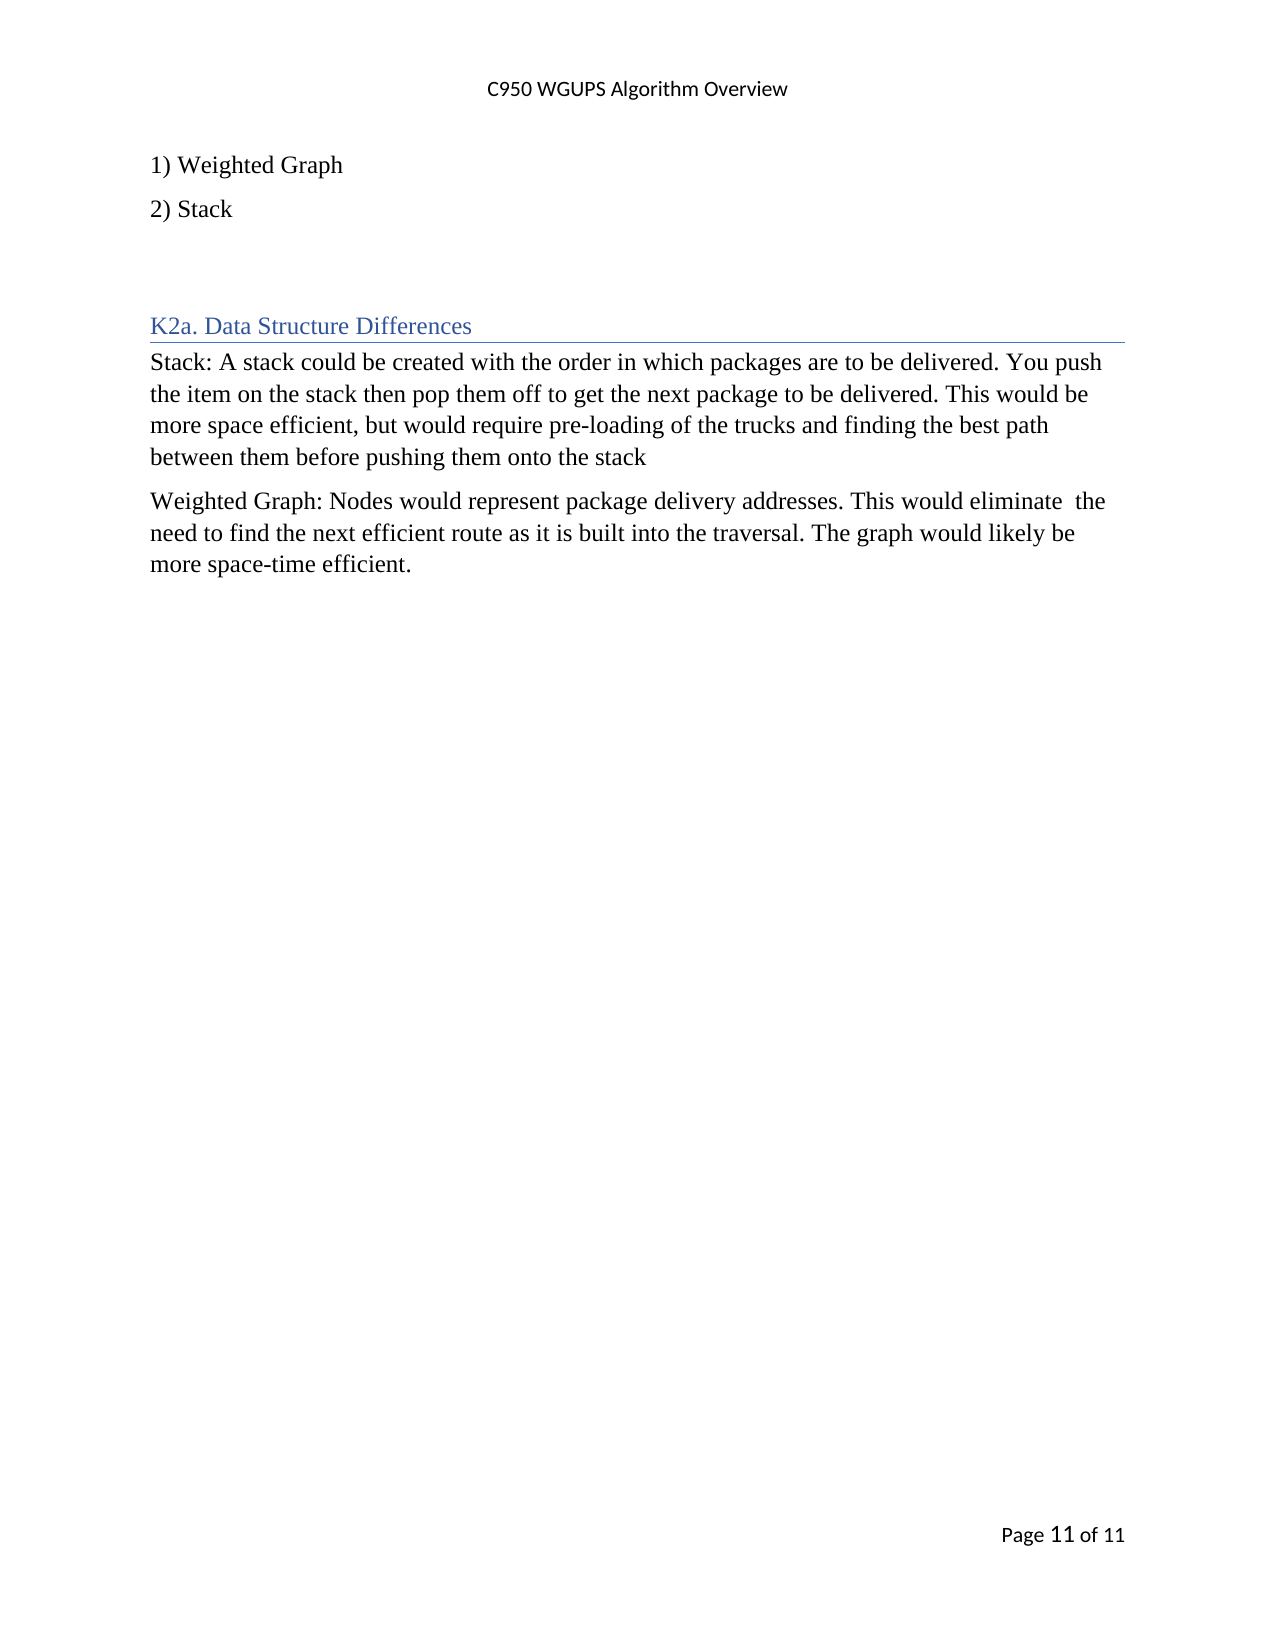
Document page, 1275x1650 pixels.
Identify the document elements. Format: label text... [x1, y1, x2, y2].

text Weighted Graph: Nodes would represent package delivery addresses. This would eliminate the need to find the next efficient route as it is built into the traversal. The graph would likely be more space-time efficient. [150, 486, 1125, 578]
subtitle K2a. Data Structure Differences [150, 311, 1125, 342]
text Stack: A stack could be created with the order in which packages are to be delivered. You push the item on the stack then pop them off to get the next package to be delivered. This would be more space efficient, but would require pre-loading of the trucks and finding the best path between them before pushing them onto the stack [150, 347, 1125, 471]
text 2) Stack [150, 194, 1125, 223]
text 1) Weighted Graph [150, 150, 1125, 179]
